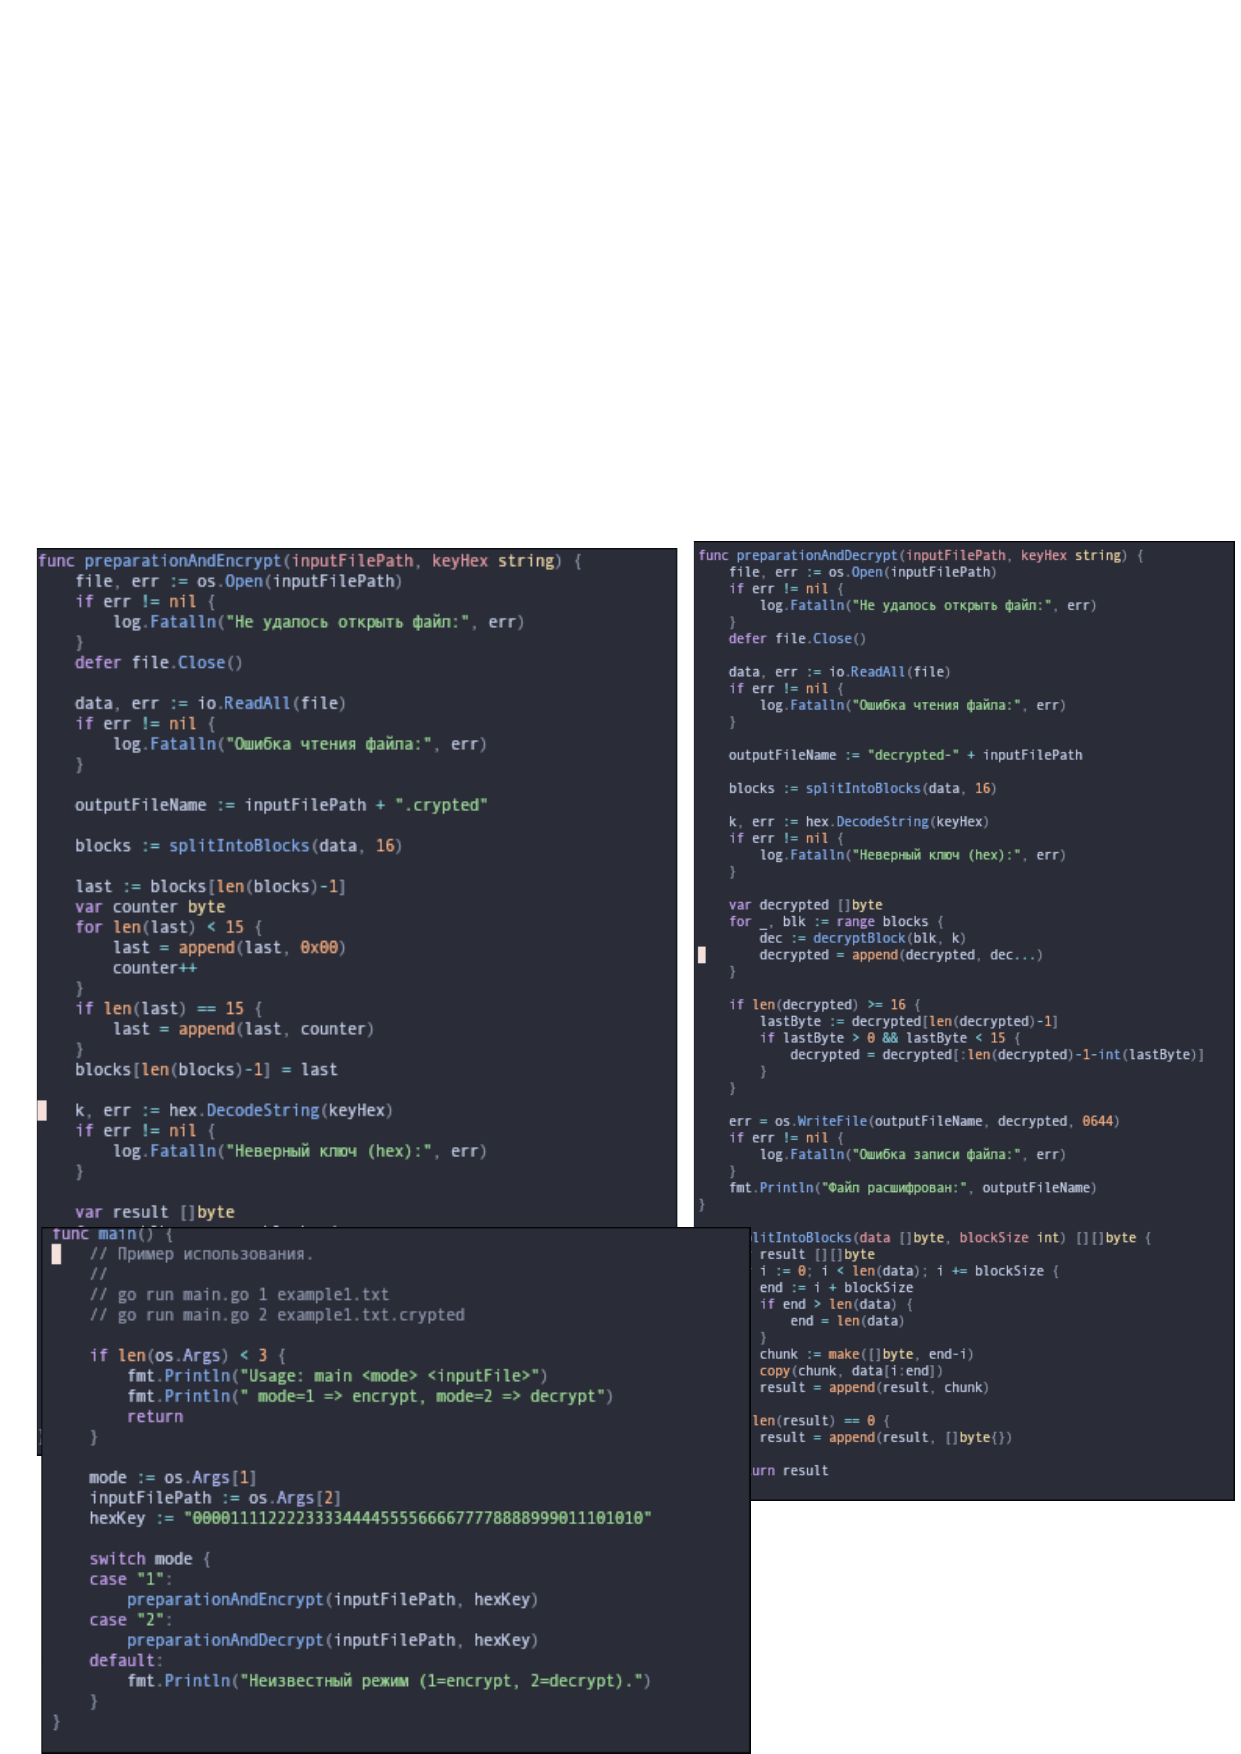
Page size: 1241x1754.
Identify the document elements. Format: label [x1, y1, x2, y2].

picture [36, 541, 1235, 1754]
